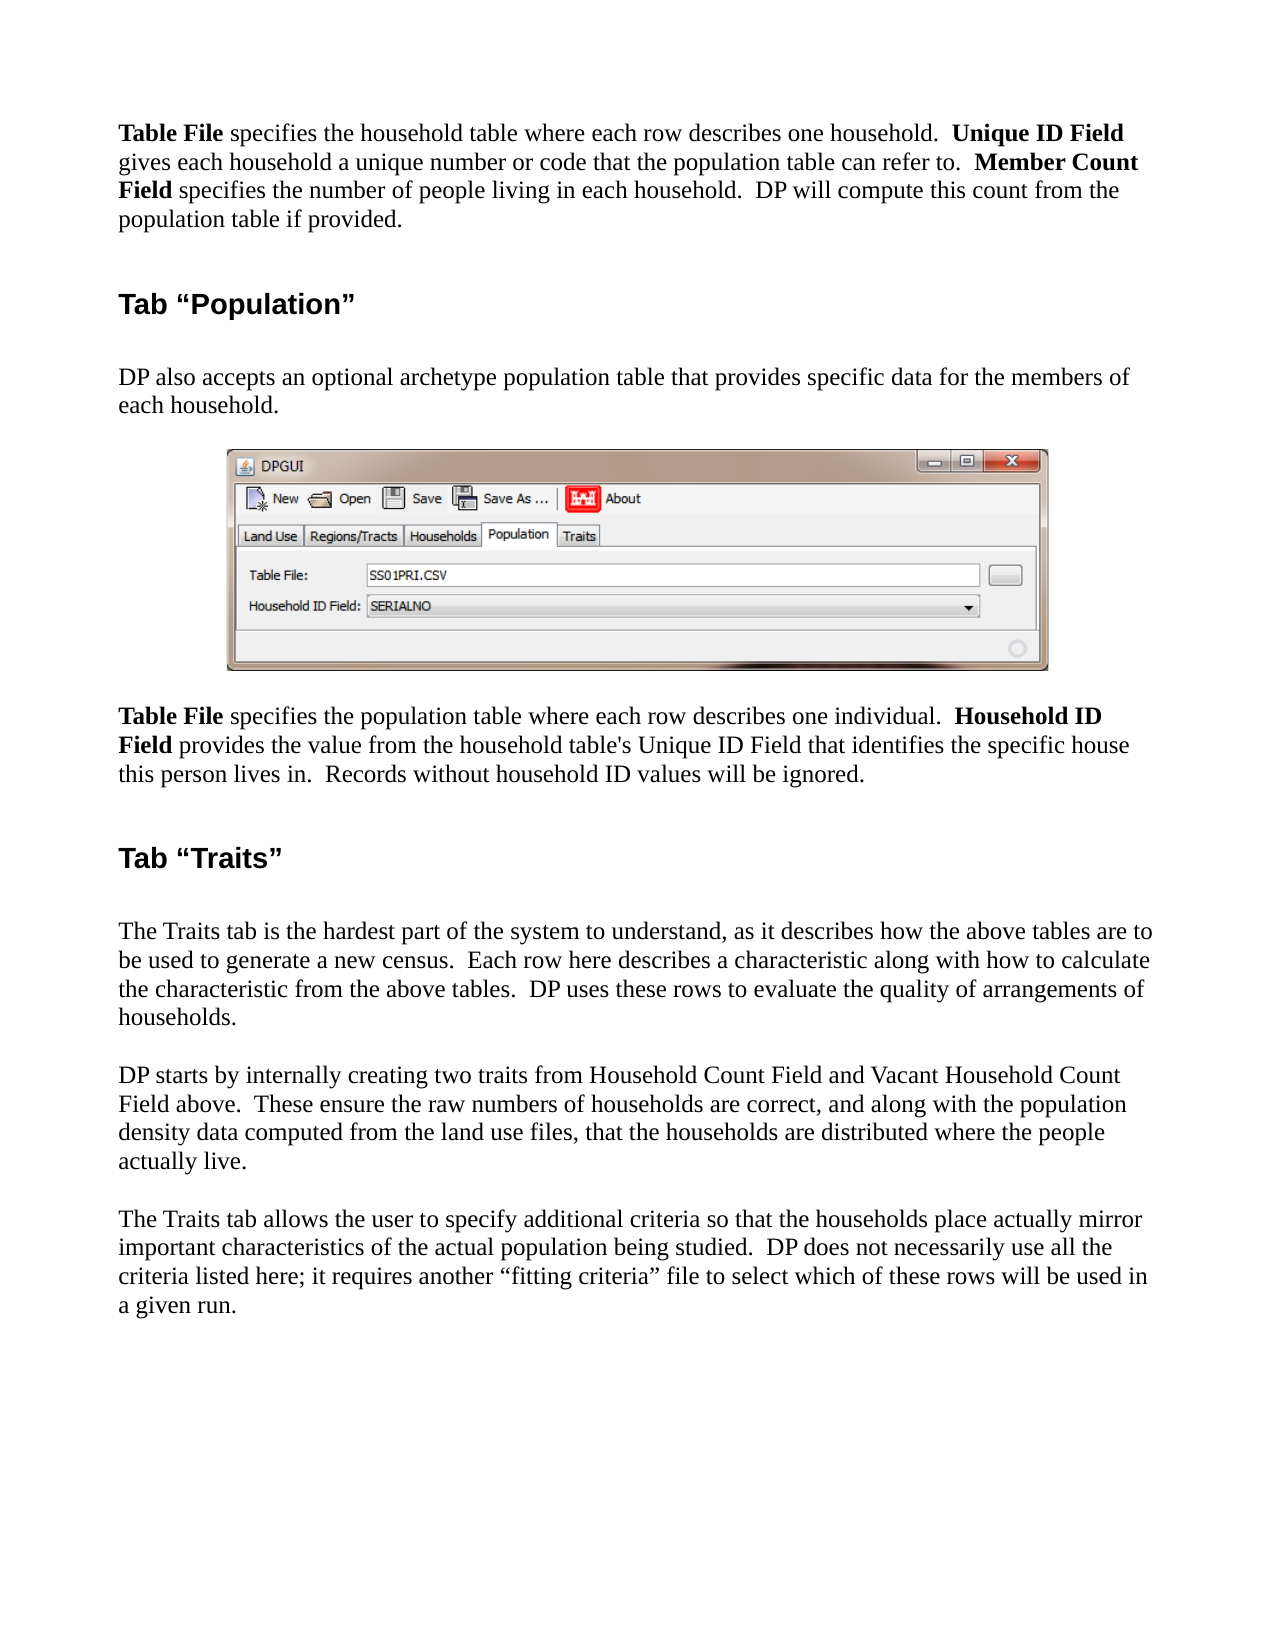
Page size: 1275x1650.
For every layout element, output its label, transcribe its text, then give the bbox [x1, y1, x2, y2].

text Table File specifies the population table where each row describes one individual. Household ID Field provides the value from the household table's Unique ID Field that identifies the specific house this person lives in. Records without household ID values will be ignored. [118, 701, 1157, 788]
text DP starts by internally creating two traits from Household Count Field and Vacant Household Count Field above. These ensure the raw numbers of households are correct, and along with the population density data computed from the land use files, that the households are distributed where the people actually live. [118, 1060, 1157, 1175]
text DP also accepts an optional archetype population table that provides specific data for the members of each household. [118, 362, 1157, 419]
subtitle Tab “Population” [118, 287, 1157, 320]
text The Traits tab allows the user to specify additional criteria so that the households place actually mirror important characteristics of the actual population being studied. DP does not necessarily use all the criteria listed here; it requires another “fitting criteria” file to select which of these rows will be used in a given run. [118, 1204, 1157, 1319]
text The Traits tab is the hardest part of the system to understand, as it describes how the above tables are to be used to generate a new census. Each row here describes a characteristic along with how to calculate the characteristic from the above tables. DP uses these rows to evaluate the quality of arrangements of households. [118, 916, 1157, 1031]
picture [226, 449, 1049, 671]
text Table File specifies the household table where each row describes one household. Unique ID Field gives each household a unique number or code that the population table can refer to. Member Count Field specifies the number of people living in each household. DP will compute this count from the population table if provided. [118, 118, 1157, 233]
subtitle Tab “Traits” [118, 841, 1157, 875]
